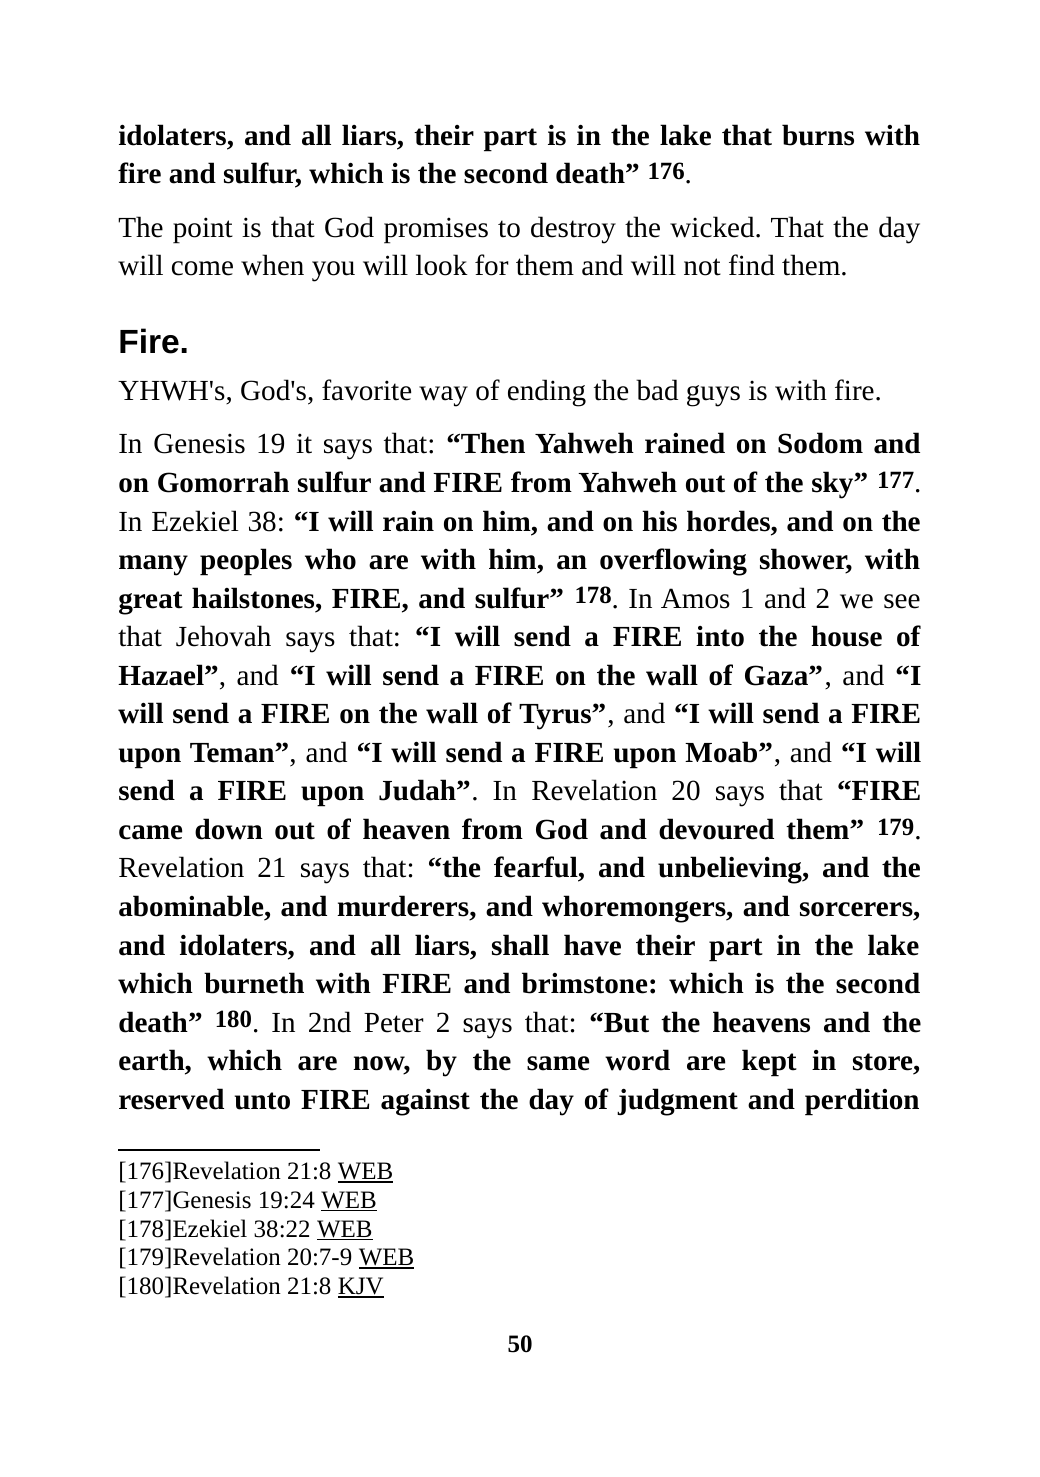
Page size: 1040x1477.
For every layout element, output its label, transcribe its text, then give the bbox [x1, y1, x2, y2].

text Genesis 19:24 WEB [118, 1185, 921, 1214]
text The point is that God promises to destroy the wicked. That the day will come when you will look for them and will not find them. [118, 210, 921, 282]
text Revelation 21:8 KJV [118, 1271, 921, 1300]
text YHWH's, God's, favorite way of ending the bad guys is with fire. [118, 373, 921, 407]
text idolaters, and all liars, their part is in the lake that burns with fire and sulfur, which is the second death” . [118, 118, 921, 190]
text Revelation 21:8 WEB [118, 1156, 921, 1185]
subtitle Fire. [118, 322, 921, 361]
text Revelation 20:7-9 WEB [118, 1242, 921, 1271]
text In Genesis 19 it says that: “Then Yahweh rained on Sodom and on Gomorrah sulfur and FIRE from Yahweh out of the sky” . In Ezekiel 38: “I will rain on him, and on his hordes, and on the many peoples who are with him, an overflowing shower, with great hailstones, FIRE, and sulfur” . In Amos 1 and 2 we see that Jehovah says that: “I will send a FIRE into the house of Hazael”, and “I will send a FIRE on the wall of Gaza”, and “I will send a FIRE on the wall of Tyrus”, and “I will send a FIRE upon Teman”, and “I will send a FIRE upon Moab”, and “I will send a FIRE upon Judah”. In Revelation 20 says that “FIRE came down out of heaven from God and devoured them” . Revelation 21 says that: “the fearful, and unbelieving, and the abominable, and murderers, and whoremongers, and sorcerers, and idolaters, and all liars, shall have their part in the lake which burneth with FIRE and brimstone: which is the second death” . In 2nd Peter 2 says that: “But the heavens and the earth, which are now, by the same word are kept in store, reserved unto FIRE against the day of judgment and perdition [118, 427, 921, 1115]
text Ezekiel 38:22 WEB [118, 1214, 921, 1242]
